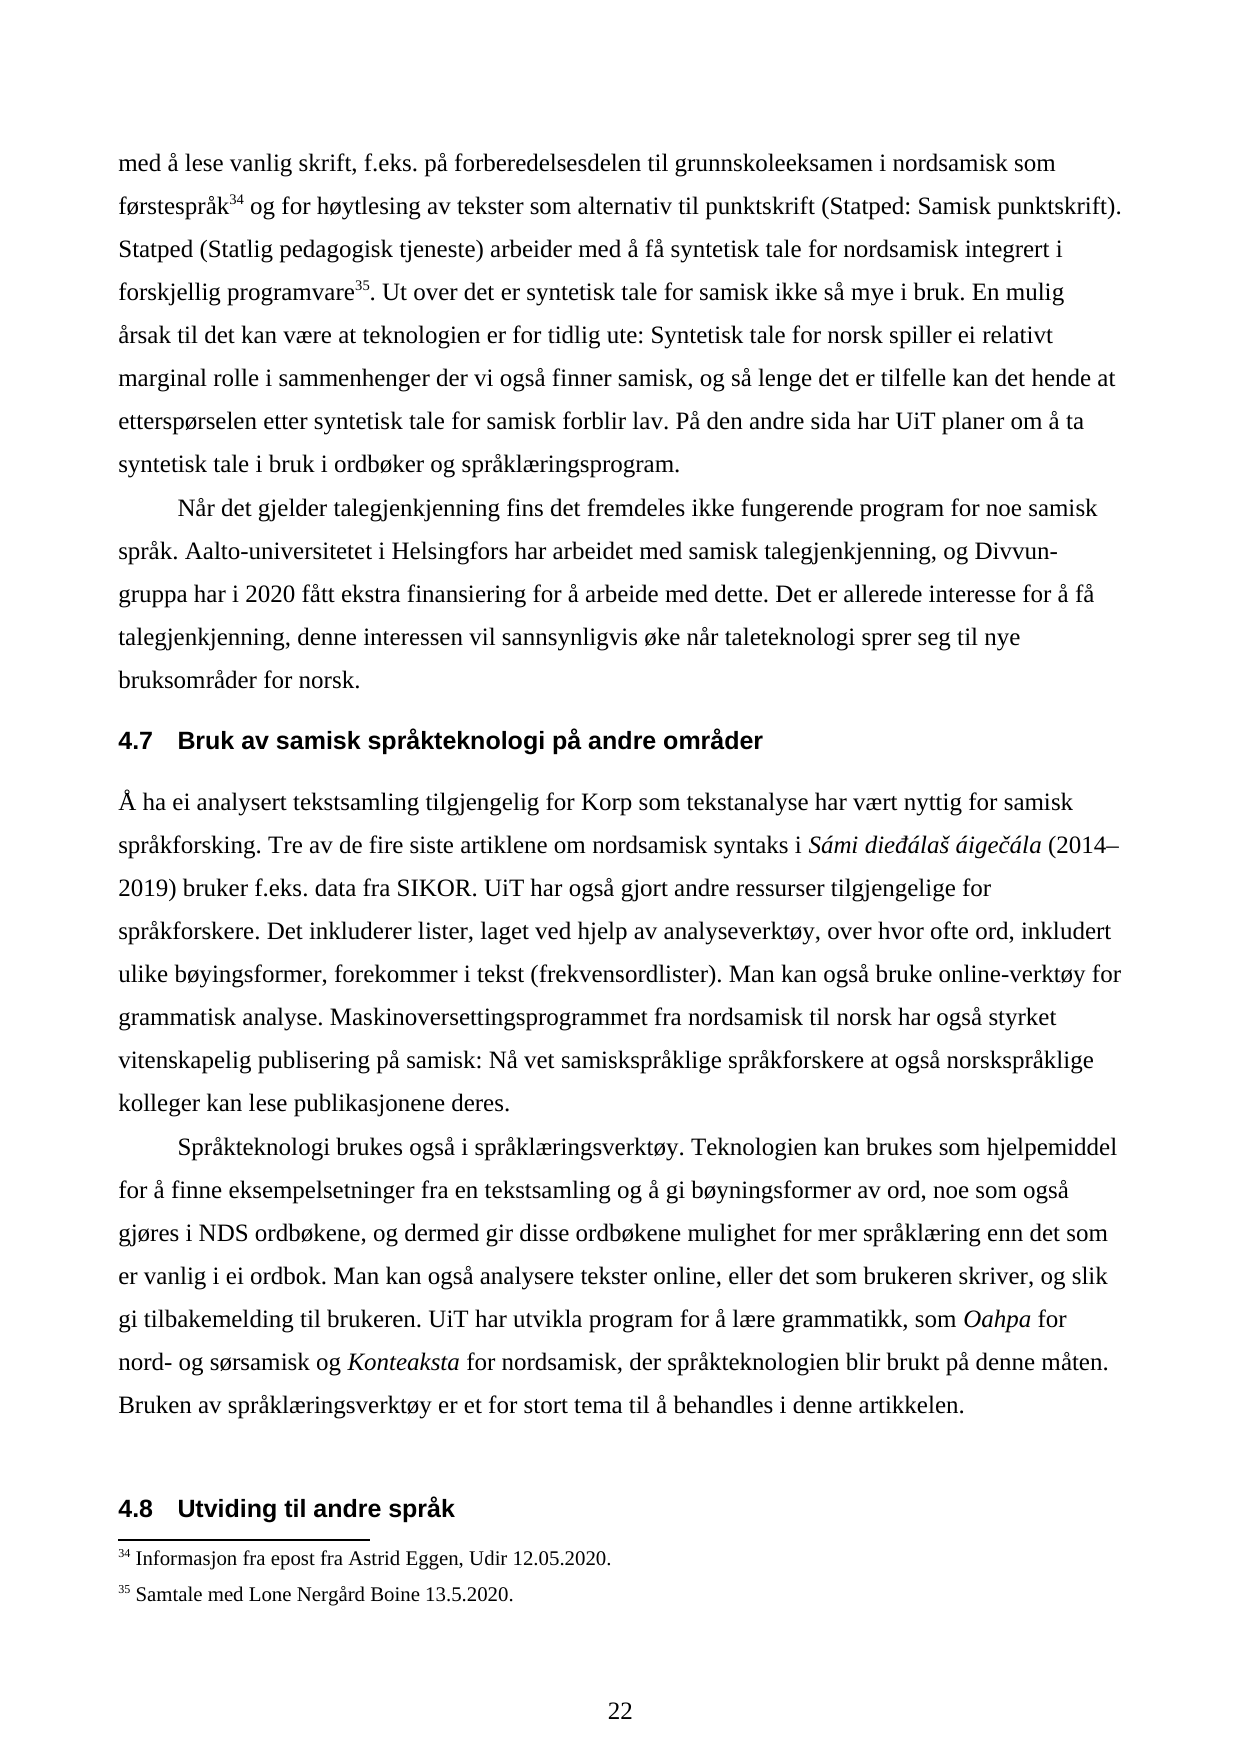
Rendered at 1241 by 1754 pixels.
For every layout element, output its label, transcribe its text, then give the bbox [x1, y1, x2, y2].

subtitle Bruk av samisk språkteknologi på andre områder [118, 726, 1122, 754]
text Språkteknologi brukes også i språklæringsverktøy. Teknologien kan brukes som hjelpemiddel for å finne eksempelsetninger fra en tekstsamling og å gi bøyningsformer av ord, noe som også gjøres i NDS ordbøkene, og dermed gir disse ordbøkene mulighet for mer språklæring enn det som er vanlig i ei ordbok. Man kan også analysere tekster online, eller det som brukeren skriver, og slik gi tilbakemelding til brukeren. UiT har utvikla program for å lære grammatikk, som Oahpa for nord- og sørsamisk og Konteaksta for nordsamisk, der språkteknologien blir brukt på denne måten. Bruken av språklæringsverktøy er et for stort tema til å behandles i denne artikkelen. [118, 1132, 1122, 1419]
text Samtale med Lone Nergård Boine 13.5.2020. [118, 1582, 1122, 1606]
text Informasjon fra epost fra Astrid Eggen, Udir 12.05.2020. [118, 1546, 1122, 1570]
subtitle Utviding til andre språk [118, 1494, 1122, 1523]
text Når det gjelder talegjenkjenning fins det fremdeles ikke fungerende program for noe samisk språk. Aalto-universitetet i Helsingfors har arbeidet med samisk talegjenkjenning, og Divvun-gruppa har i 2020 fått ekstra finansiering for å arbeide med dette. Det er allerede interesse for å få talegjenkjenning, denne interessen vil sannsynligvis øke når taleteknologi sprer seg til nye bruksområder for norsk. [118, 493, 1122, 694]
text med å lese vanlig skrift, f.eks. på forberedelsesdelen til grunnskoleeksamen i nordsamisk som førstespråk og for høytlesing av tekster som alternativ til punktskrift (Statped: Samisk punktskrift). Statped (Statlig pedagogisk tjeneste) arbeider med å få syntetisk tale for nordsamisk integrert i forskjellig programvare. Ut over det er syntetisk tale for samisk ikke så mye i bruk. En mulig årsak til det kan være at teknologien er for tidlig ute: Syntetisk tale for norsk spiller ei relativt marginal rolle i sammenhenger der vi også finner samisk, og så lenge det er tilfelle kan det hende at etterspørselen etter syntetisk tale for samisk forblir lav. På den andre sida har UiT planer om å ta syntetisk tale i bruk i ordbøker og språklæringsprogram. [118, 148, 1122, 478]
text Å ha ei analysert tekstsamling tilgjengelig for Korp som tekstanalyse har vært nyttig for samisk språkforsking. Tre av de fire siste artiklene om nordsamisk syntaks i Sámi dieđálaš áigečála (2014–2019) bruker f.eks. data fra SIKOR. UiT har også gjort andre ressurser tilgjengelige for språkforskere. Det inkluderer lister, laget ved hjelp av analyseverktøy, over hvor ofte ord, inkludert ulike bøyingsformer, forekommer i tekst (frekvensordlister). Man kan også bruke online-verktøy for grammatisk analyse. Maskinoversettingsprogrammet fra nordsamisk til norsk har også styrket vitenskapelig publisering på samisk: Nå vet samiskspråklige språkforskere at også norskspråklige kolleger kan lese publikasjonene deres. [118, 787, 1122, 1117]
